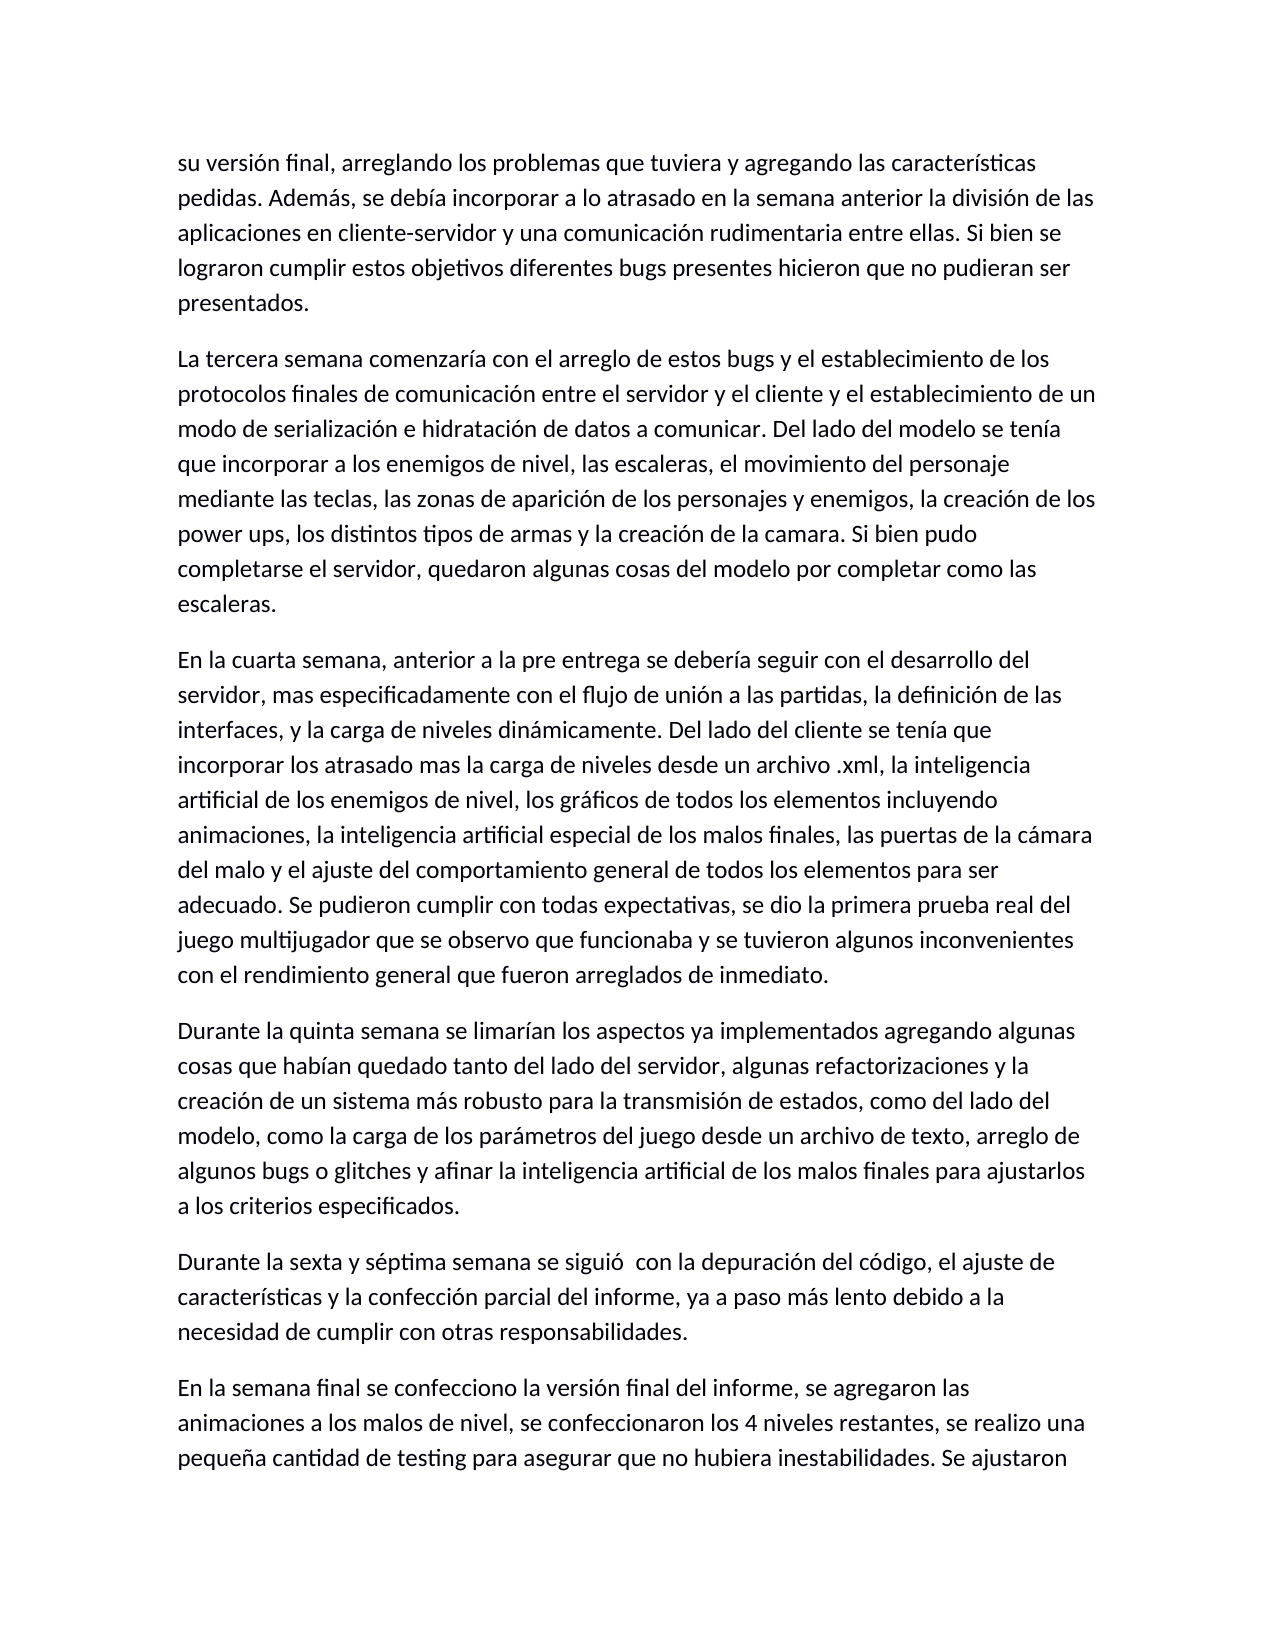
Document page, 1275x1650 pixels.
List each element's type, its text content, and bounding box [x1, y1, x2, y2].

text En la cuarta semana, anterior a la pre entrega se debería seguir con el desarrollo del servidor, mas especificadamente con el flujo de unión a las partidas, la definición de las interfaces, y la carga de niveles dinámicamente. Del lado del cliente se tenía que incorporar los atrasado mas la carga de niveles desde un archivo .xml, la inteligencia artificial de los enemigos de nivel, los gráficos de todos los elementos incluyendo animaciones, la inteligencia artificial especial de los malos finales, las puertas de la cámara del malo y el ajuste del comportamiento general de todos los elementos para ser adecuado. Se pudieron cumplir con todas expectativas, se dio la primera prueba real del juego multijugador que se observo que funcionaba y se tuvieron algunos inconvenientes con el rendimiento general que fueron arreglados de inmediato. [177, 644, 1098, 990]
text su versión final, arreglando los problemas que tuviera y agregando las características pedidas. Además, se debía incorporar a lo atrasado en la semana anterior la división de las aplicaciones en cliente-servidor y una comunicación rudimentaria entre ellas. Si bien se lograron cumplir estos objetivos diferentes bugs presentes hicieron que no pudieran ser presentados. [177, 148, 1098, 318]
text Durante la quinta semana se limarían los aspectos ya implementados agregando algunas cosas que habían quedado tanto del lado del servidor, algunas refactorizaciones y la creación de un sistema más robusto para la transmisión de estados, como del lado del modelo, como la carga de los parámetros del juego desde un archivo de texto, arreglo de algunos bugs o glitches y afinar la inteligencia artificial de los malos finales para ajustarlos a los criterios especificados. [177, 1015, 1098, 1221]
text La tercera semana comenzaría con el arreglo de estos bugs y el establecimiento de los protocolos finales de comunicación entre el servidor y el cliente y el establecimiento de un modo de serialización e hidratación de datos a comunicar. Del lado del modelo se tenía que incorporar a los enemigos de nivel, las escaleras, el movimiento del personaje mediante las teclas, las zonas de aparición de los personajes y enemigos, la creación de los power ups, los distintos tipos de armas y la creación de la camara. Si bien pudo completarse el servidor, quedaron algunas cosas del modelo por completar como las escaleras. [177, 343, 1098, 619]
text En la semana final se confecciono la versión final del informe, se agregaron las animaciones a los malos de nivel, se confeccionaron los 4 niveles restantes, se realizo una pequeña cantidad de testing para asegurar que no hubiera inestabilidades. Se ajustaron [177, 1372, 1098, 1472]
text Durante la sexta y séptima semana se siguió con la depuración del código, el ajuste de características y la confección parcial del informe, ya a paso más lento debido a la necesidad de cumplir con otras responsabilidades. [177, 1246, 1098, 1346]
